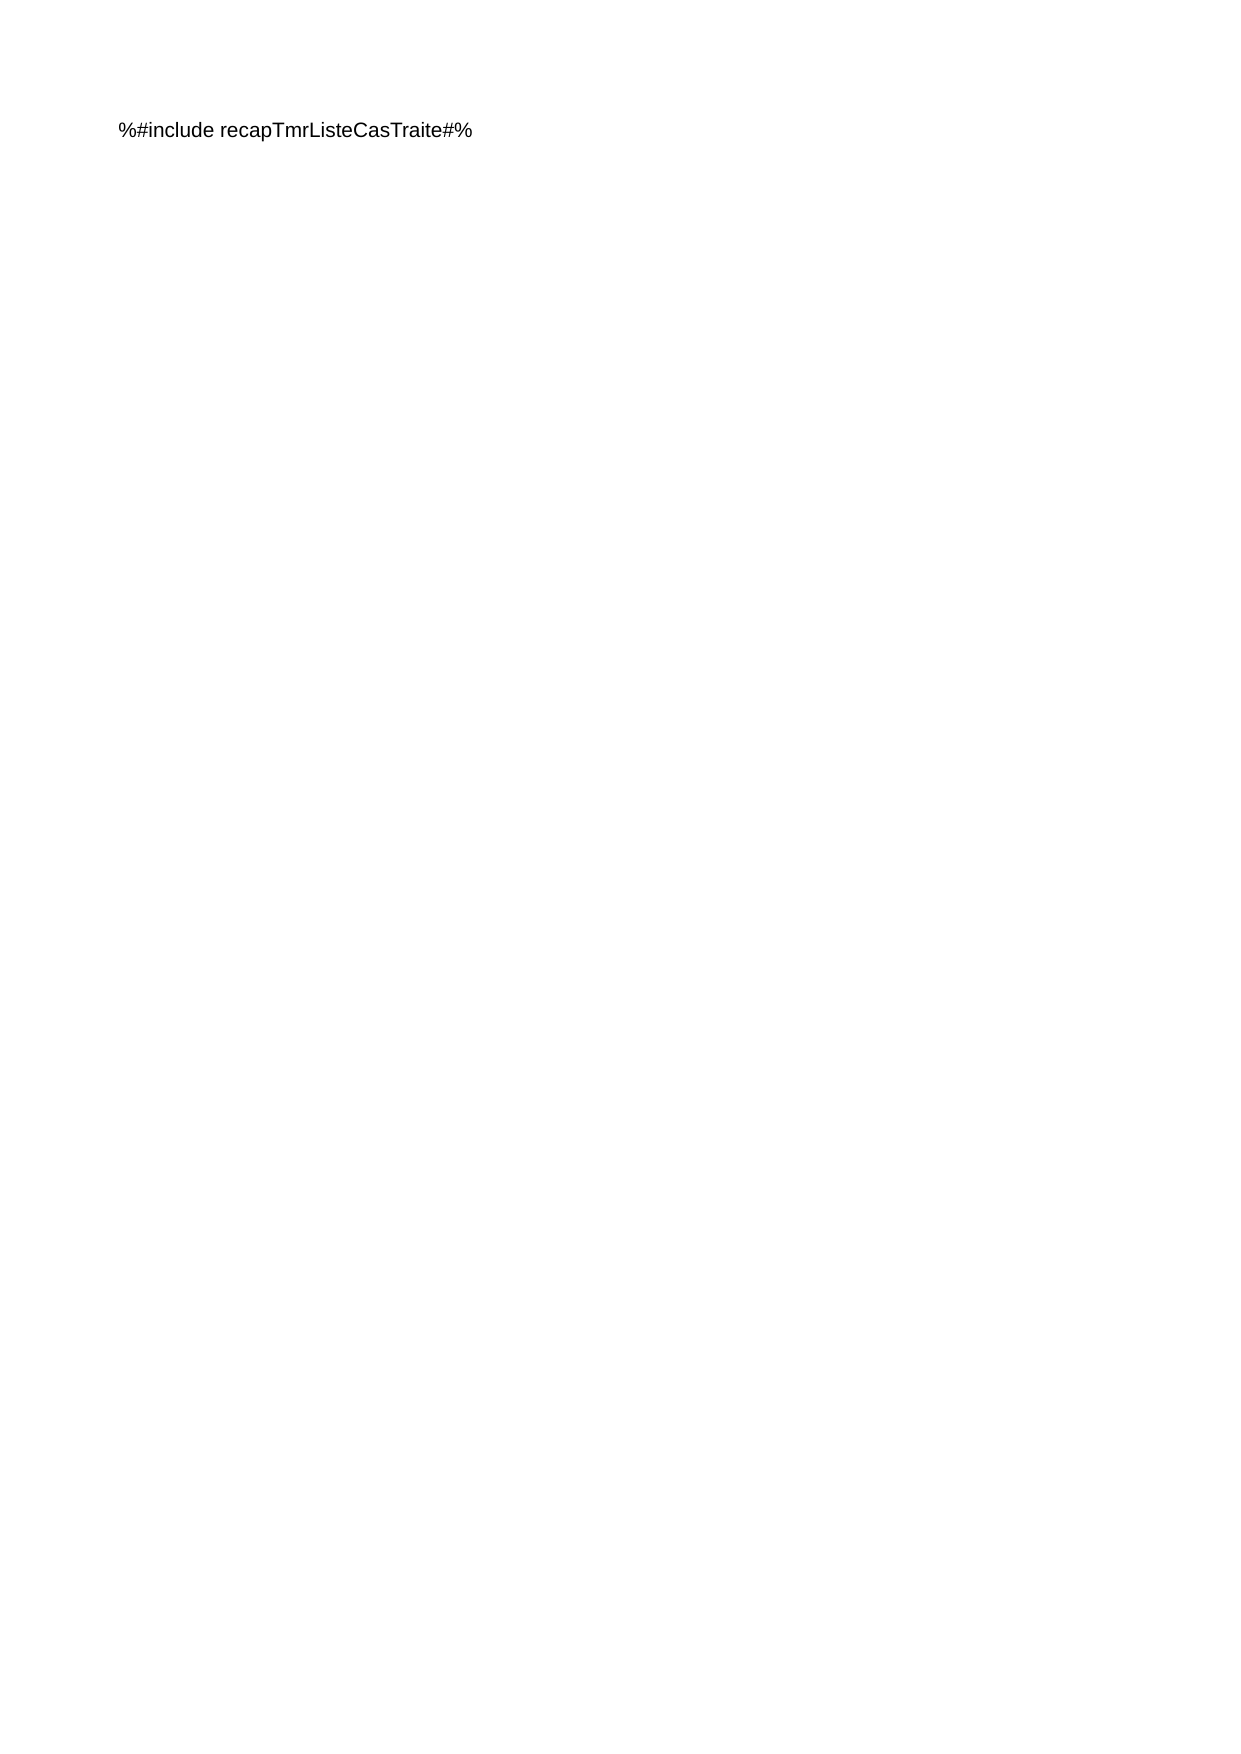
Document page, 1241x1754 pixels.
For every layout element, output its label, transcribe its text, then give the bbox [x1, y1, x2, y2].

text %#include recapTmrListeCasTraite#% [118, 118, 1122, 142]
